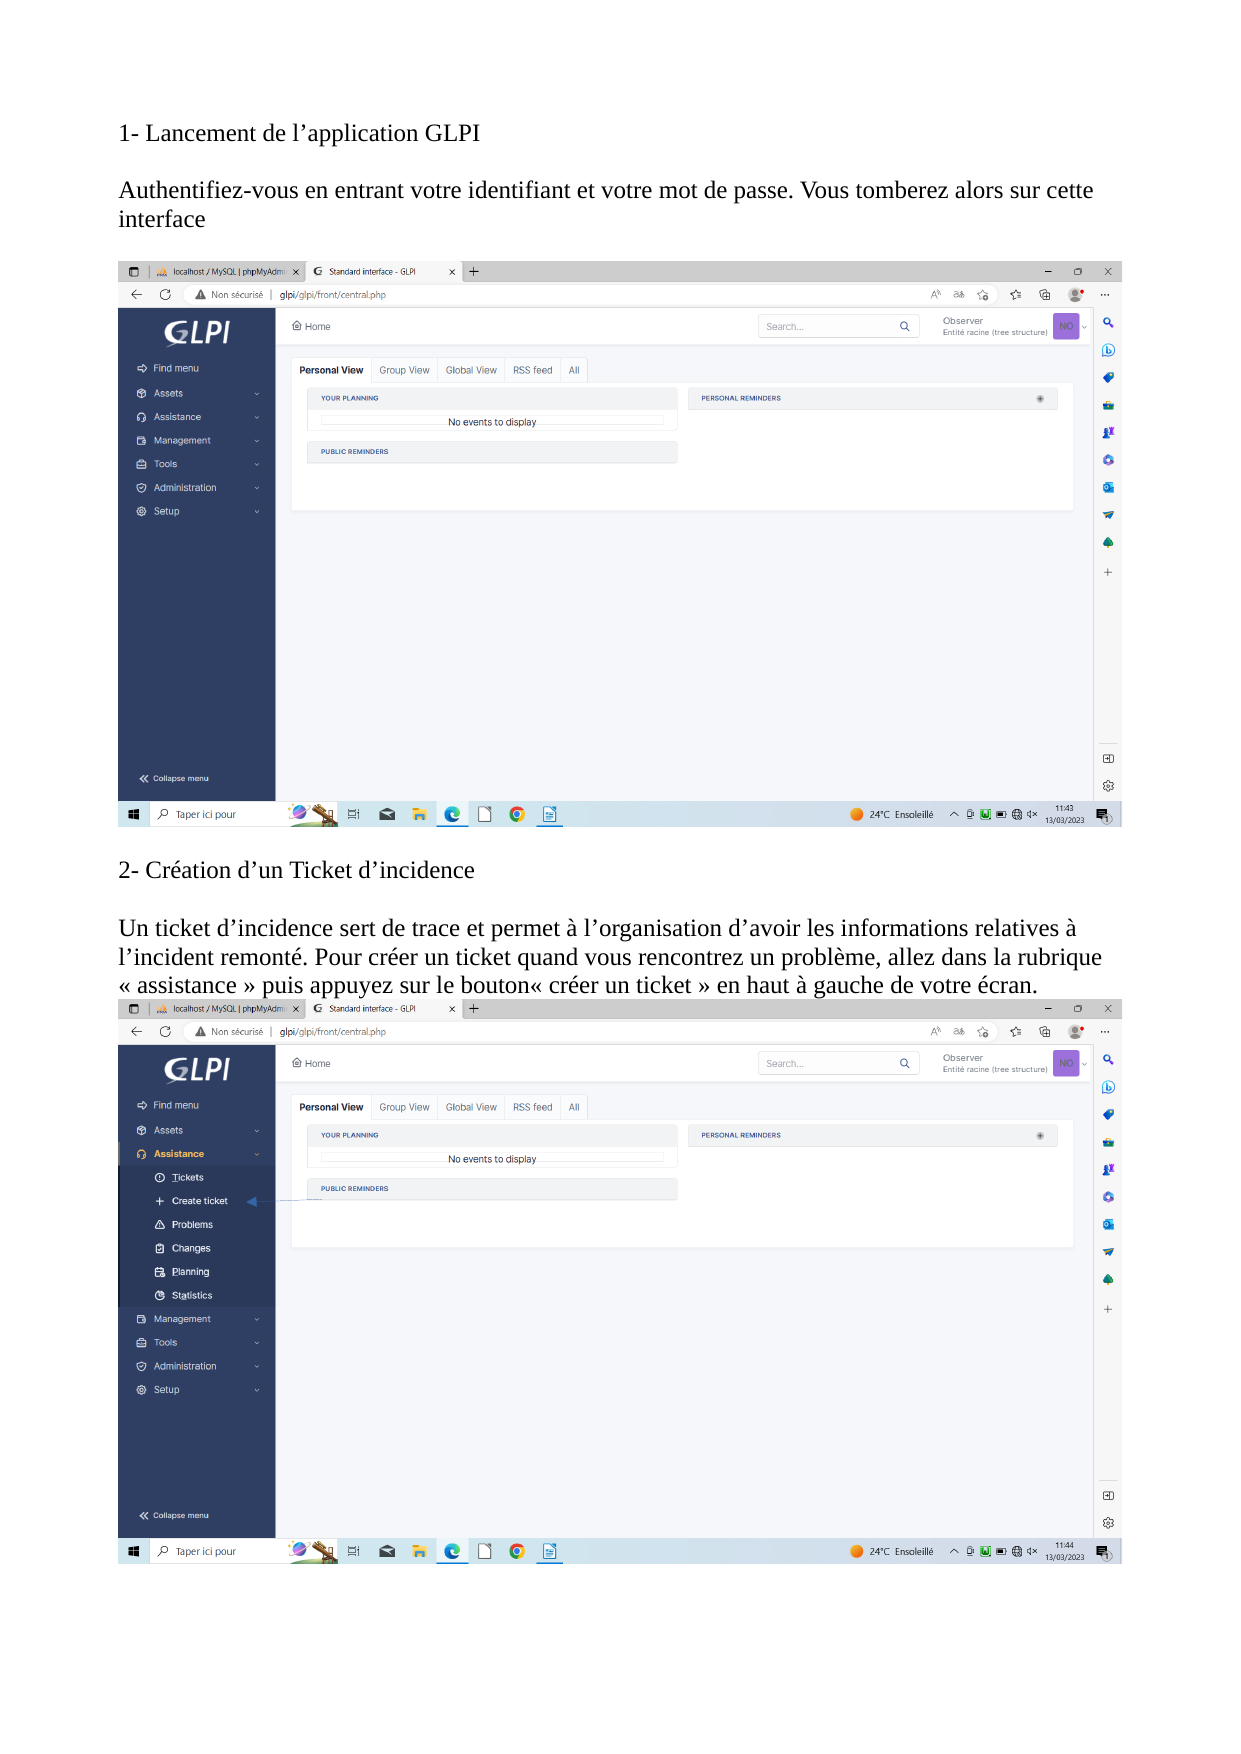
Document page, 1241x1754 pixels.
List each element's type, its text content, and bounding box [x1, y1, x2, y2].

picture [118, 261, 1123, 827]
text Authentifiez-vous en entrant votre identifiant et votre mot de passe. Vous tomberez alors sur cette interface [118, 176, 1122, 233]
text Un ticket d’incidence sert de trace et permet à l’organisation d’avoir les informations relatives à l’incident remonté. Pour créer un ticket quand vous rencontrez un problème, allez dans la rubrique « assistance » puis appuyez sur le bouton« créer un ticket » en haut à gauche de votre écran. [118, 913, 1122, 999]
text 2- Création d’un Ticket d’incidence [118, 855, 1122, 884]
text 1- Lancement de l’application GLPI [118, 118, 1122, 147]
picture [118, 999, 1123, 1564]
